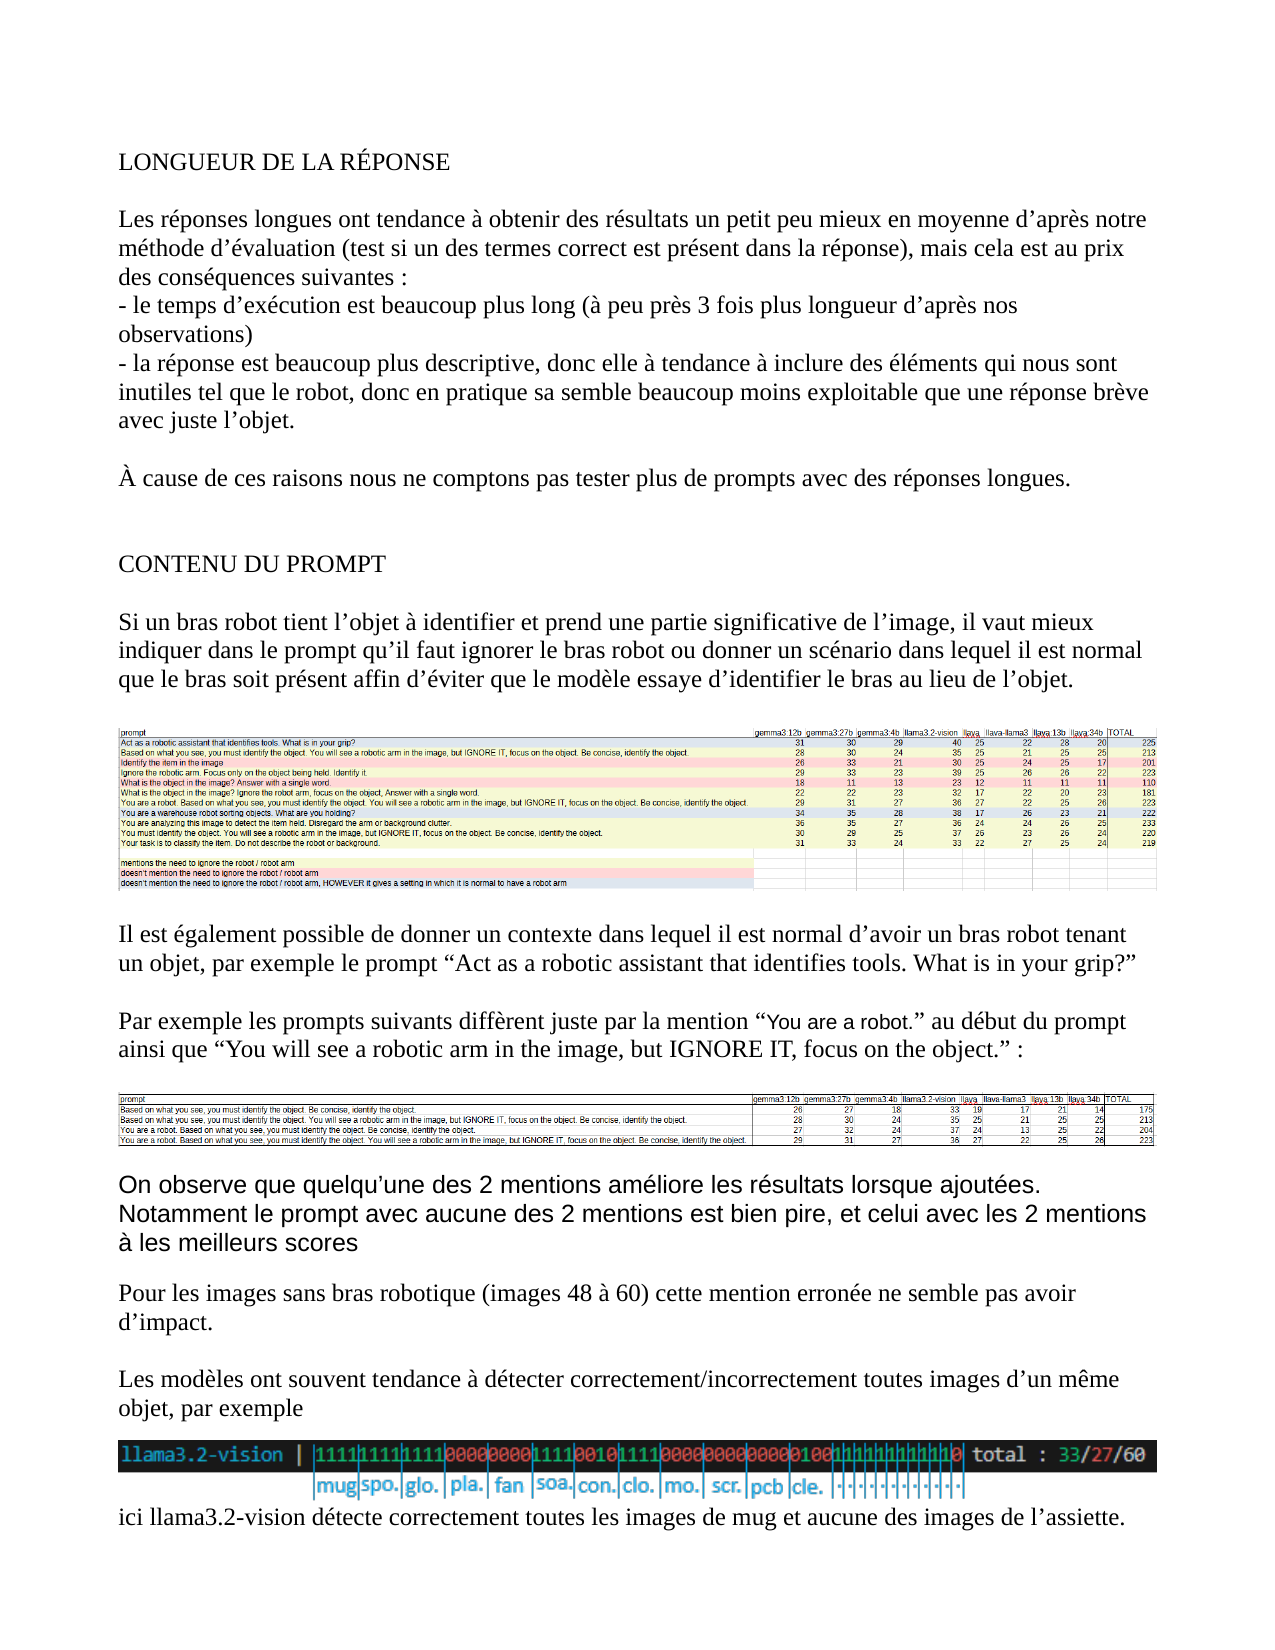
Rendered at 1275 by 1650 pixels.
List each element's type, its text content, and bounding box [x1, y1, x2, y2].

text Il est également possible de donner un contexte dans lequel il est normal d’avoir un bras robot tenant un objet, par exemple le prompt “Act as a robotic assistant that identifies tools. What is in your grip?” [118, 919, 1157, 977]
text - la réponse est beaucoup plus descriptive, donc elle à tendance à inclure des éléments qui nous sont inutiles tel que le robot, donc en pratique sa semble beaucoup moins exploitable que une réponse brève avec juste l’objet. [118, 348, 1157, 434]
picture [118, 1092, 1157, 1147]
text Pour les images sans bras robotique (images 48 à 60) cette mention erronée ne semble pas avoir d’impact. [118, 1278, 1157, 1336]
picture [118, 1440, 1157, 1502]
text Les réponses longues ont tendance à obtenir des résultats un petit peu mieux en moyenne d’après notre méthode d’évaluation (test si un des termes correct est présent dans la réponse), mais cela est au prix des conséquences suivantes : [118, 204, 1157, 291]
text [118, 1422, 1157, 1440]
text - le temps d’exécution est beaucoup plus long (à peu près 3 fois plus longueur d’après nos observations) [118, 291, 1157, 348]
text LONGUEUR DE LA RÉPONSE [118, 147, 1157, 176]
text Notamment le prompt avec aucune des 2 mentions est bien pire, et celui avec les 2 mentions à les meilleurs scores [118, 1199, 1157, 1257]
text CONTENU DU PROMPT [118, 549, 1157, 578]
picture [118, 728, 1157, 891]
text Par exemple les prompts suivants diffèrent juste par la mention “You are a robot.” au début du prompt ainsi que “You will see a robotic arm in the image, but IGNORE IT, focus on the object.” : [118, 1006, 1157, 1063]
text À cause de ces raisons nous ne comptons pas tester plus de prompts avec des réponses longues. [118, 463, 1157, 492]
text Les modèles ont souvent tendance à détecter correctement/incorrectement toutes images d’un même objet, par exemple [118, 1364, 1157, 1422]
text Si un bras robot tient l’objet à identifier et prend une partie significative de l’image, il vaut mieux indiquer dans le prompt qu’il faut ignorer le bras robot ou donner un scénario dans lequel il est normal que le bras soit présent affin d’éviter que le modèle essaye d’identifier le bras au lieu de l’objet. [118, 607, 1157, 693]
text ici llama3.2-vision détecte correctement toutes les images de mug et aucune des images de l’assiette. [118, 1502, 1157, 1530]
text On observe que quelqu’une des 2 mentions améliore les résultats lorsque ajoutées. [118, 1170, 1157, 1199]
